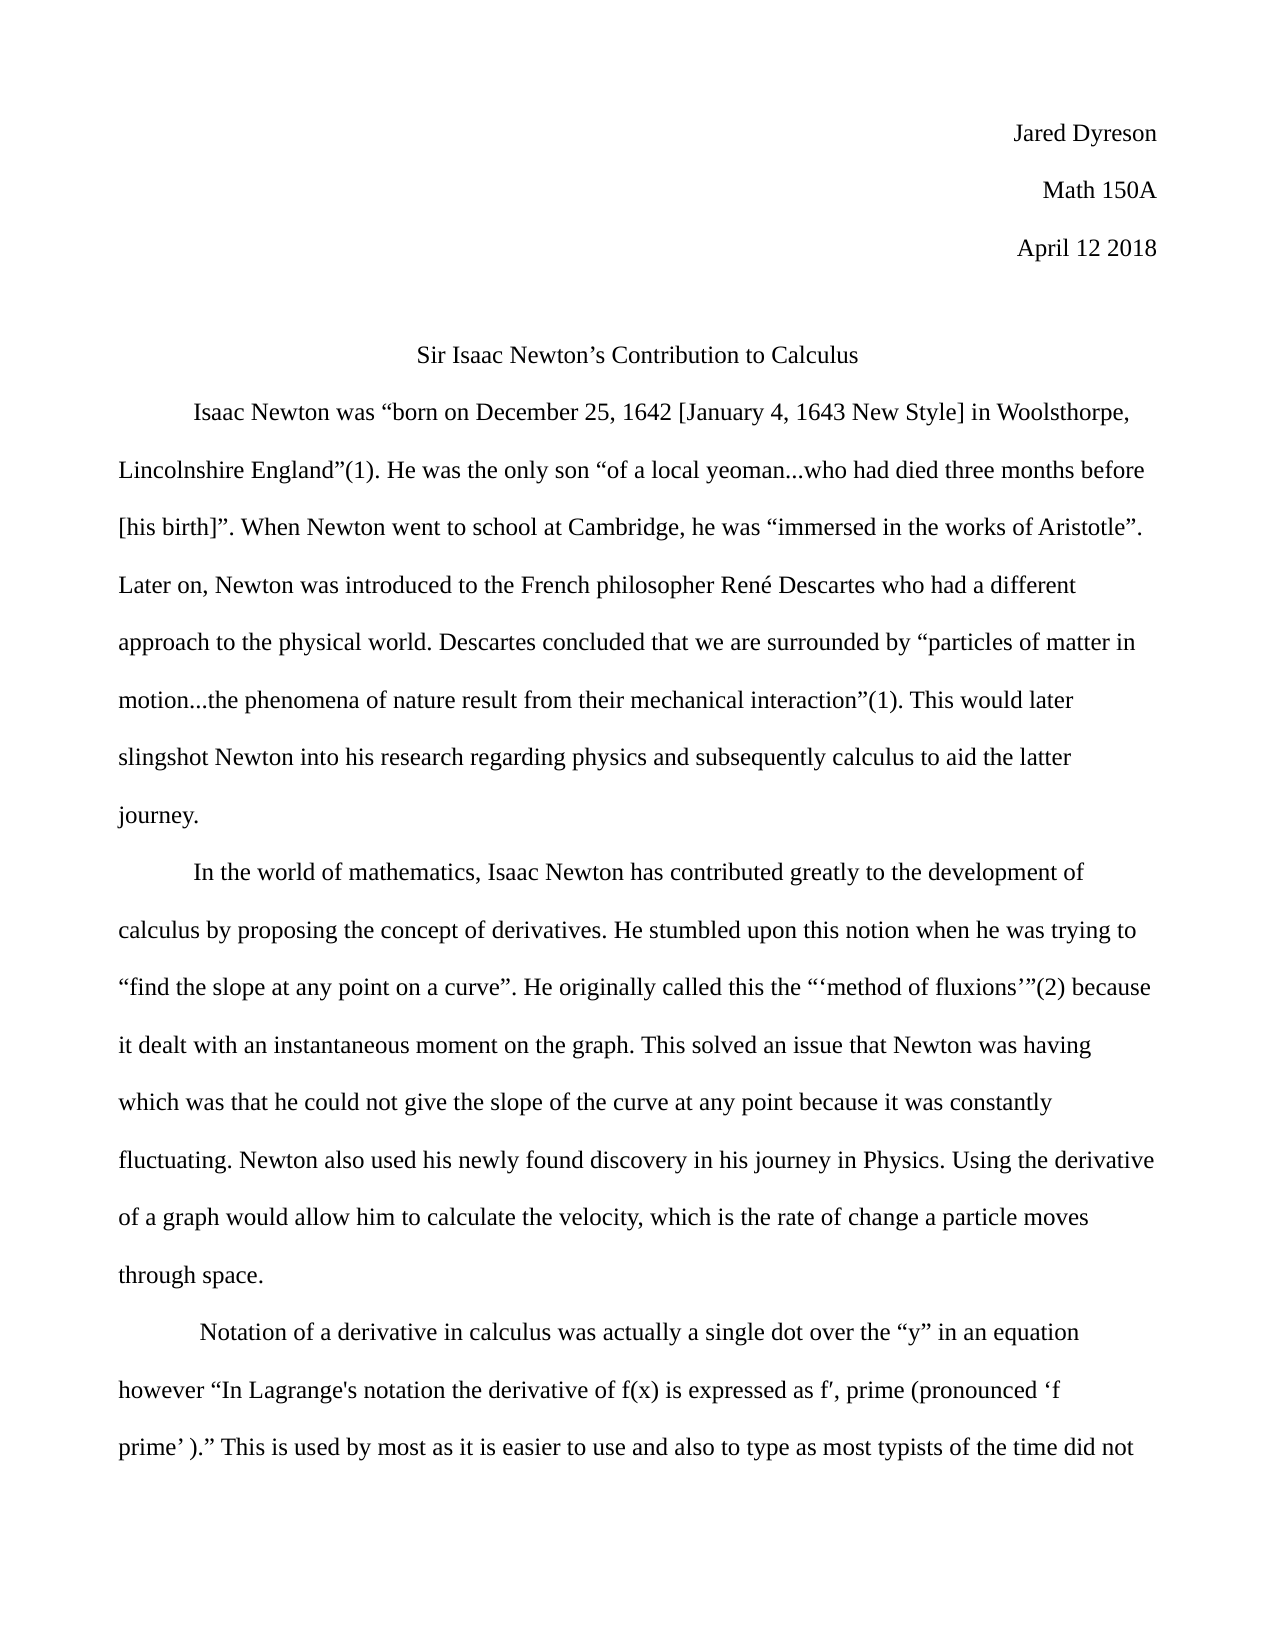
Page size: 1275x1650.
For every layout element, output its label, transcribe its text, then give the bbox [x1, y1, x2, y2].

text Isaac Newton was “born on December 25, 1642 [January 4, 1643 New Style] in Woolsthorpe, Lincolnshire England”(1). He was the only son “of a local yeoman...who had died three months before [his birth]”. When Newton went to school at Cambridge, he was “immersed in the works of Aristotle”. Later on, Newton was introduced to the French philosopher René Descartes who had a different approach to the physical world. Descartes concluded that we are surrounded by “particles of matter in motion...the phenomena of nature result from their mechanical interaction”(1). This would later slingshot Newton into his research regarding physics and subsequently calculus to aid the latter journey. [118, 397, 1157, 828]
text Notation of a derivative in calculus was actually a single dot over the “y” in an equation however “In Lagrange's notation the derivative of f(x) is expressed as f′, prime (pronounced ‘f prime’ ).” This is used by most as it is easier to use and also to type as most typists of the time did not [118, 1317, 1157, 1461]
text Jared Dyreson [118, 118, 1157, 147]
text Math 150A [118, 176, 1157, 204]
text Sir Isaac Newton’s Contribution to Calculus [118, 340, 1157, 368]
text April 12 2018 [118, 233, 1157, 262]
text In the world of mathematics, Isaac Newton has contributed greatly to the development of calculus by proposing the concept of derivatives. He stumbled upon this notion when he was trying to “find the slope at any point on a curve”. He originally called this the “‘method of fluxions’”(2) because it dealt with an instantaneous moment on the graph. This solved an issue that Newton was having which was that he could not give the slope of the curve at any point because it was constantly fluctuating. Newton also used his newly found discovery in his journey in Physics. Using the derivative of a graph would allow him to calculate the velocity, which is the rate of change a particle moves through space. [118, 857, 1157, 1288]
